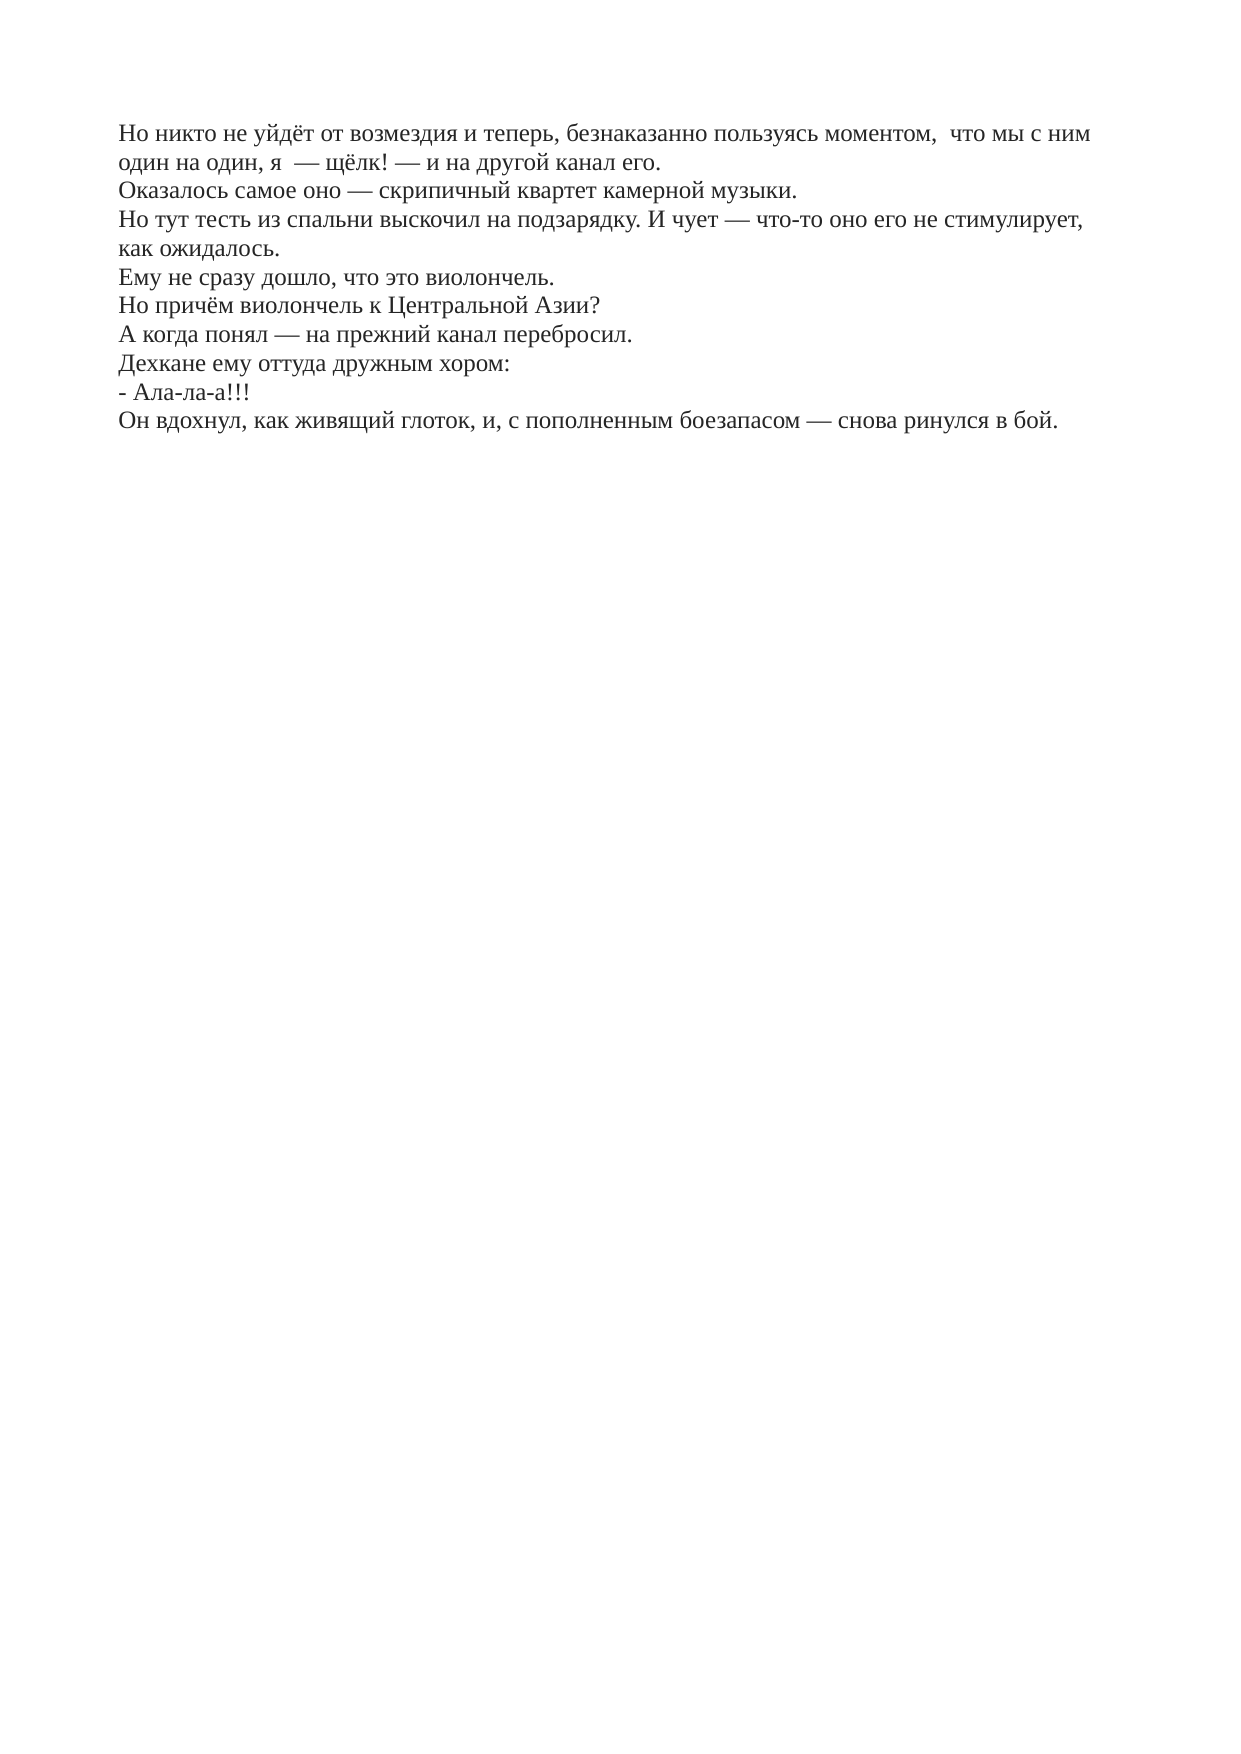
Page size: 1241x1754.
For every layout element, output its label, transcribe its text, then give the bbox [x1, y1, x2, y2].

text Ему не сразу дошло, что это виолончель. [118, 262, 1122, 291]
text Он вдохнул, как живящий глоток, и, с пополненным боезапасом — снова ринулся в бой. [118, 406, 1122, 434]
text Но тут тесть из спальни выскочил на подзарядку. И чует — что-то оно его не стимулирует, как ожидалось. [118, 204, 1122, 262]
text - Ала-ла-а!!! [118, 377, 1122, 406]
text Но причём виолончель к Центральной Азии? [118, 291, 1122, 319]
text А когда понял — на прежний канал перебросил. [118, 319, 1122, 348]
text Дехкане ему оттуда дружным хором: [118, 348, 1122, 377]
text Но никто не уйдёт от возмездия и теперь, безнаказанно пользуясь моментом, что мы с ним один на один, я — щёлк! — и на другой канал его. [118, 118, 1122, 176]
text Оказалось самое оно — скрипичный квартет камерной музыки. [118, 176, 1122, 204]
